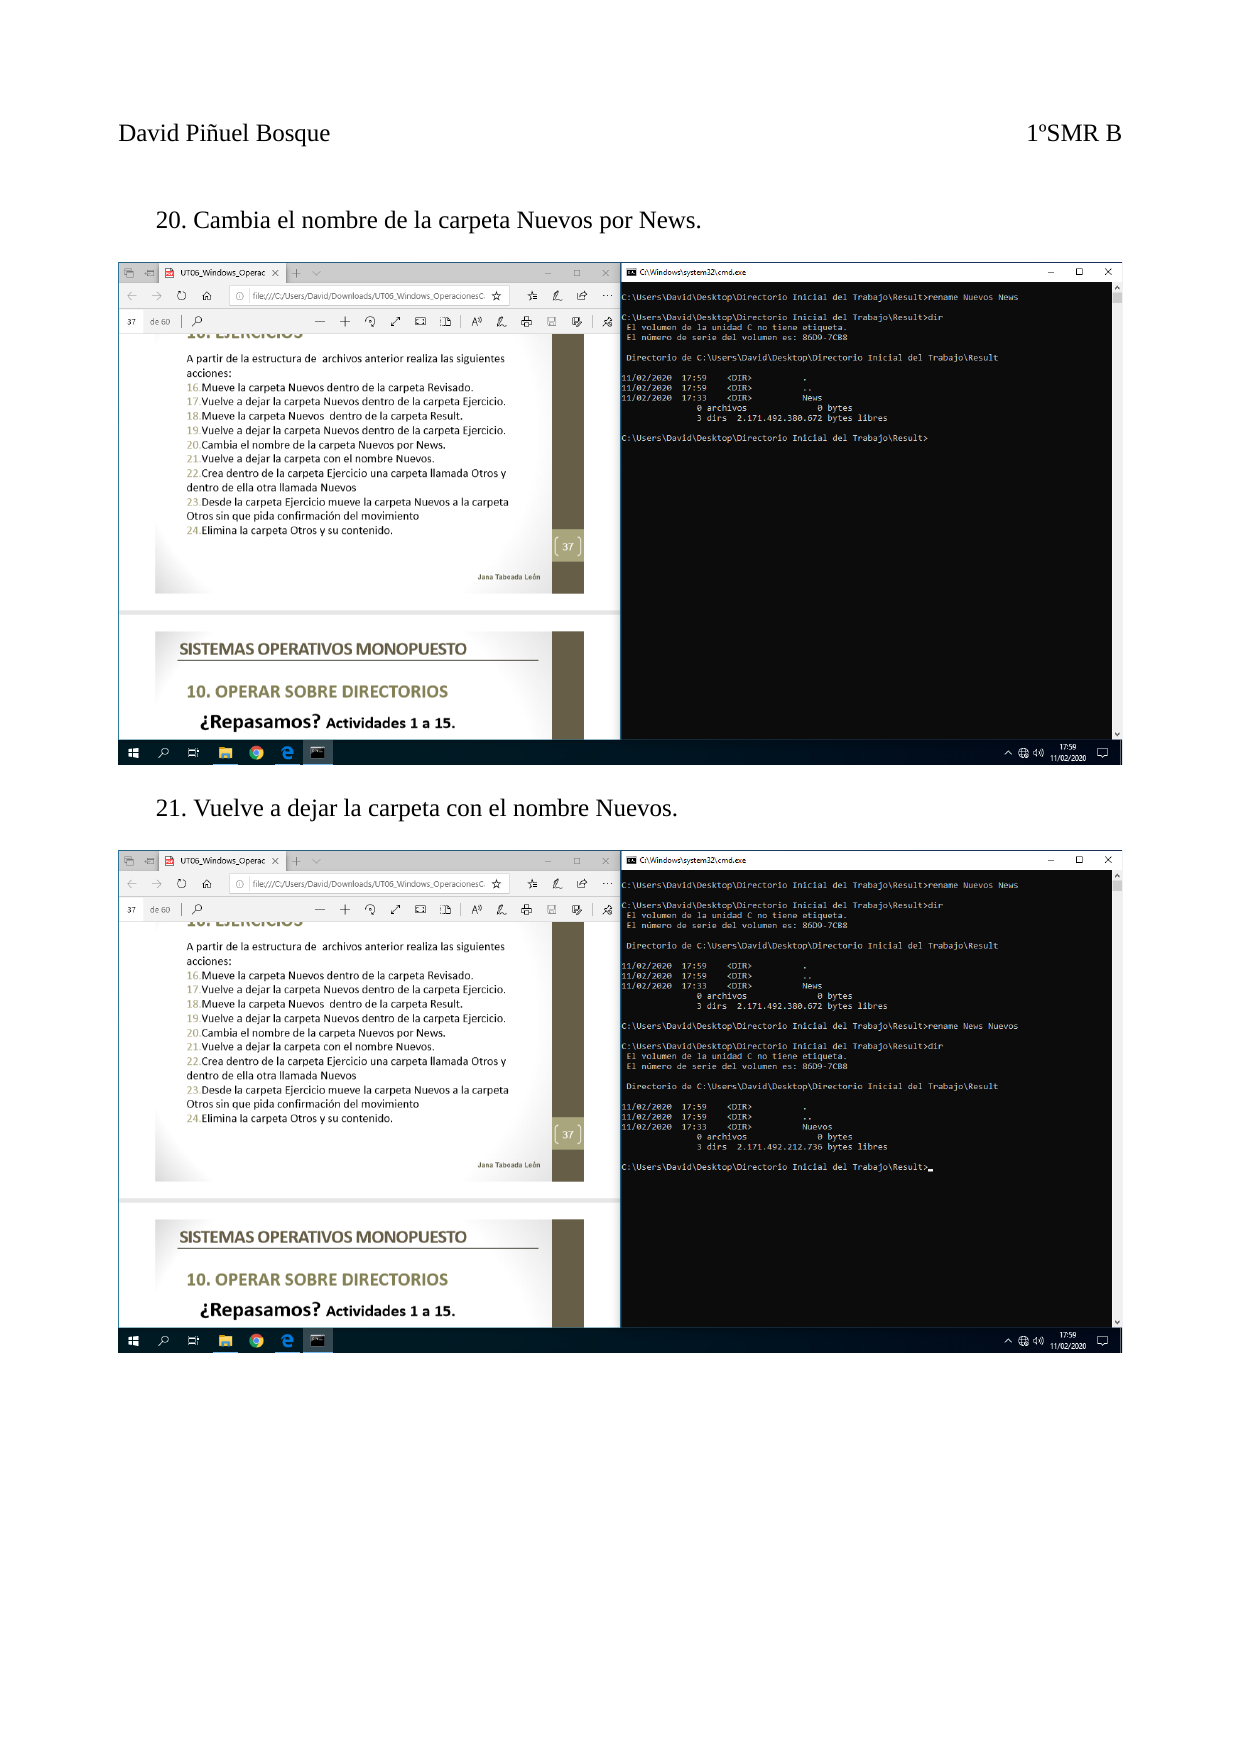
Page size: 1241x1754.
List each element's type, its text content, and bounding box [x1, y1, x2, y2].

list Vuelve a dejar la carpeta con el nombre Nuevos. [156, 793, 1122, 822]
picture [118, 850, 1123, 1353]
picture [118, 262, 1123, 765]
list Cambia el nombre de la carpeta Nuevos por News. [156, 205, 1122, 234]
